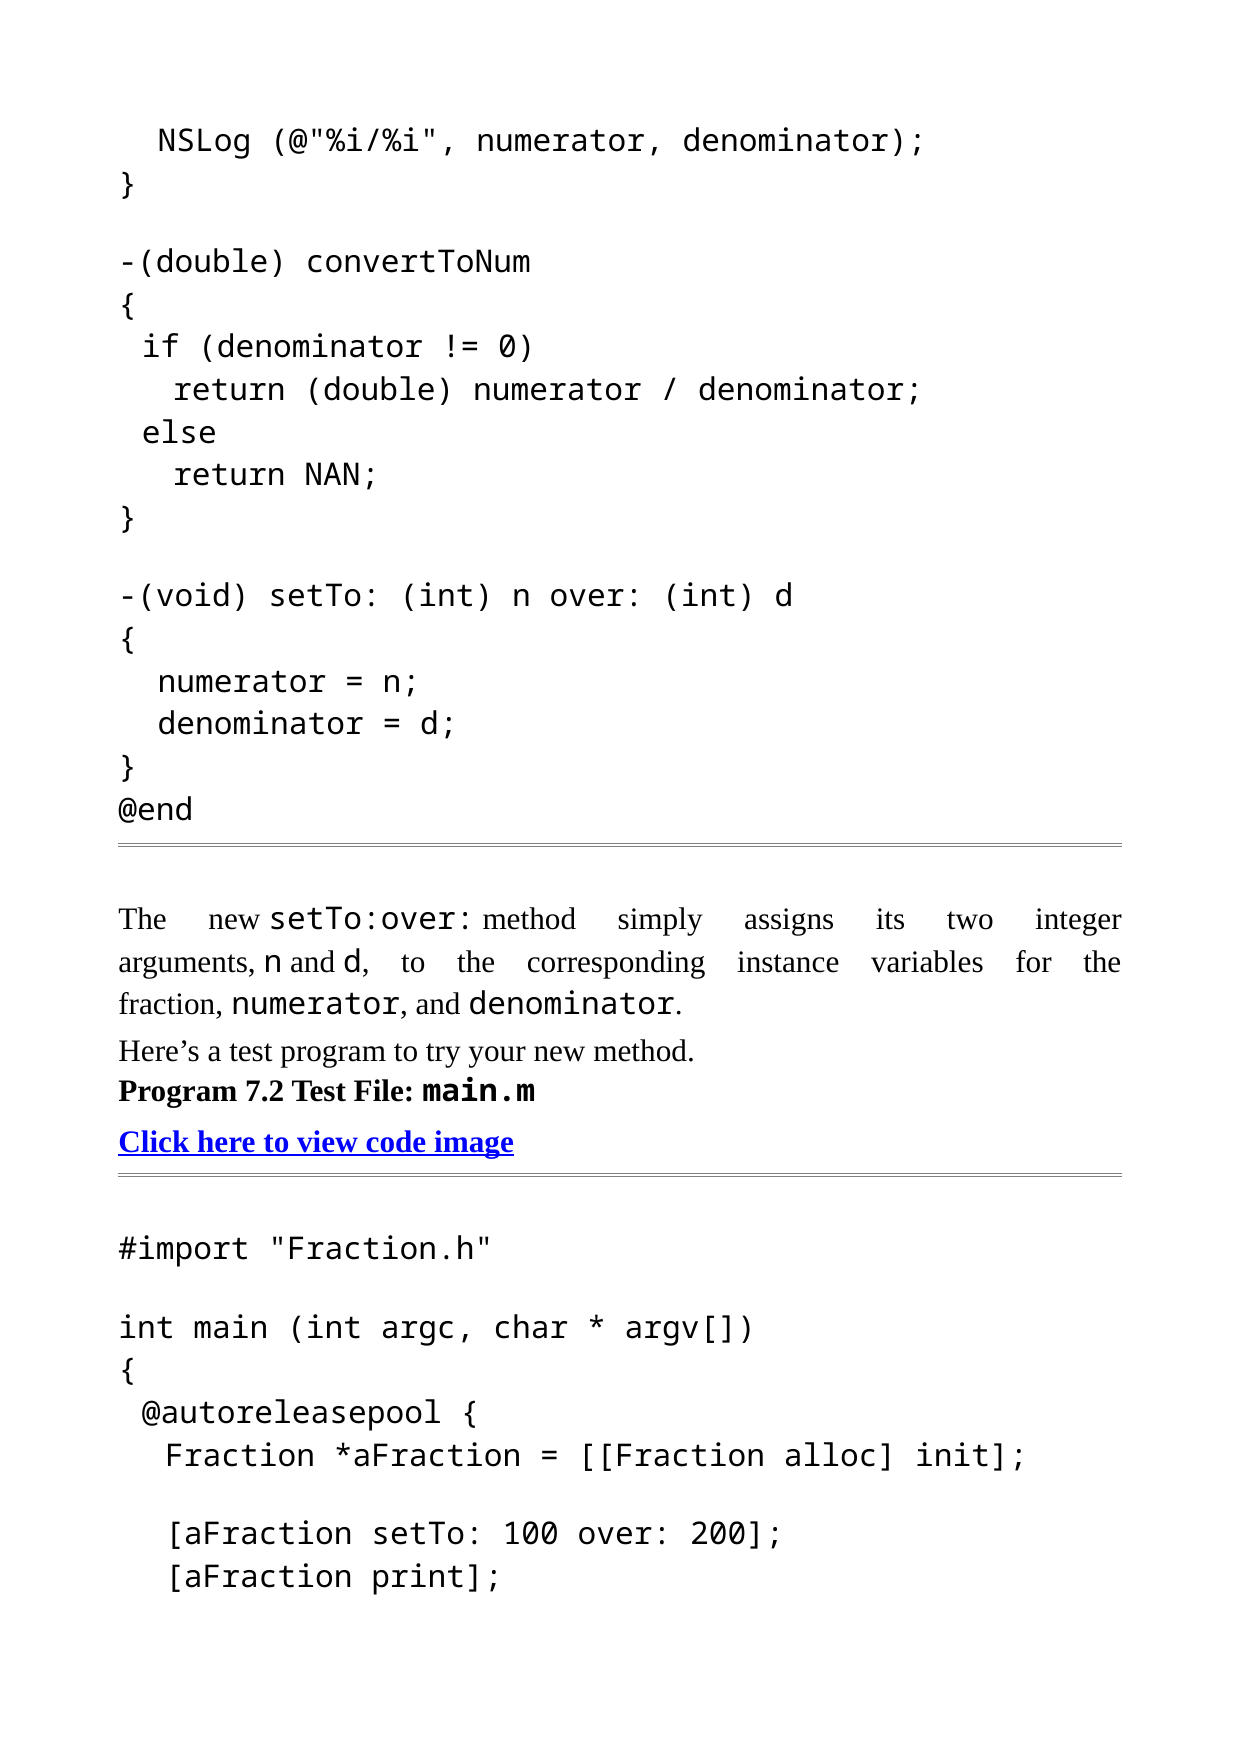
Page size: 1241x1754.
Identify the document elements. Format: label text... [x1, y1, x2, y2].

text NSLog (@"%i/%i", numerator, denominator); } -(double) convertToNum { if (denominator != 0) return (double) numerator / denominator; else return NAN; } -(void) setTo: (int) n over: (int) d { numerator = n; denominator = d; } @end [118, 118, 1122, 829]
text Click here to view code image [118, 1123, 1122, 1159]
text Program 7.2 Test File: main.m [118, 1068, 1122, 1111]
text The new setTo:over: method simply assigns its two integer arguments, n and d, to the corresponding instance variables for the fraction, numerator, and denominator. [118, 896, 1122, 1024]
text Here’s a test program to try your new method. [118, 1032, 1122, 1068]
text #import "Fraction.h" int main (int argc, char * argv[]) { @autoreleasepool { Fraction *aFraction = [[Fraction alloc] init]; [aFraction setTo: 100 over: 200]; [aFraction print]; [118, 1226, 1122, 1632]
